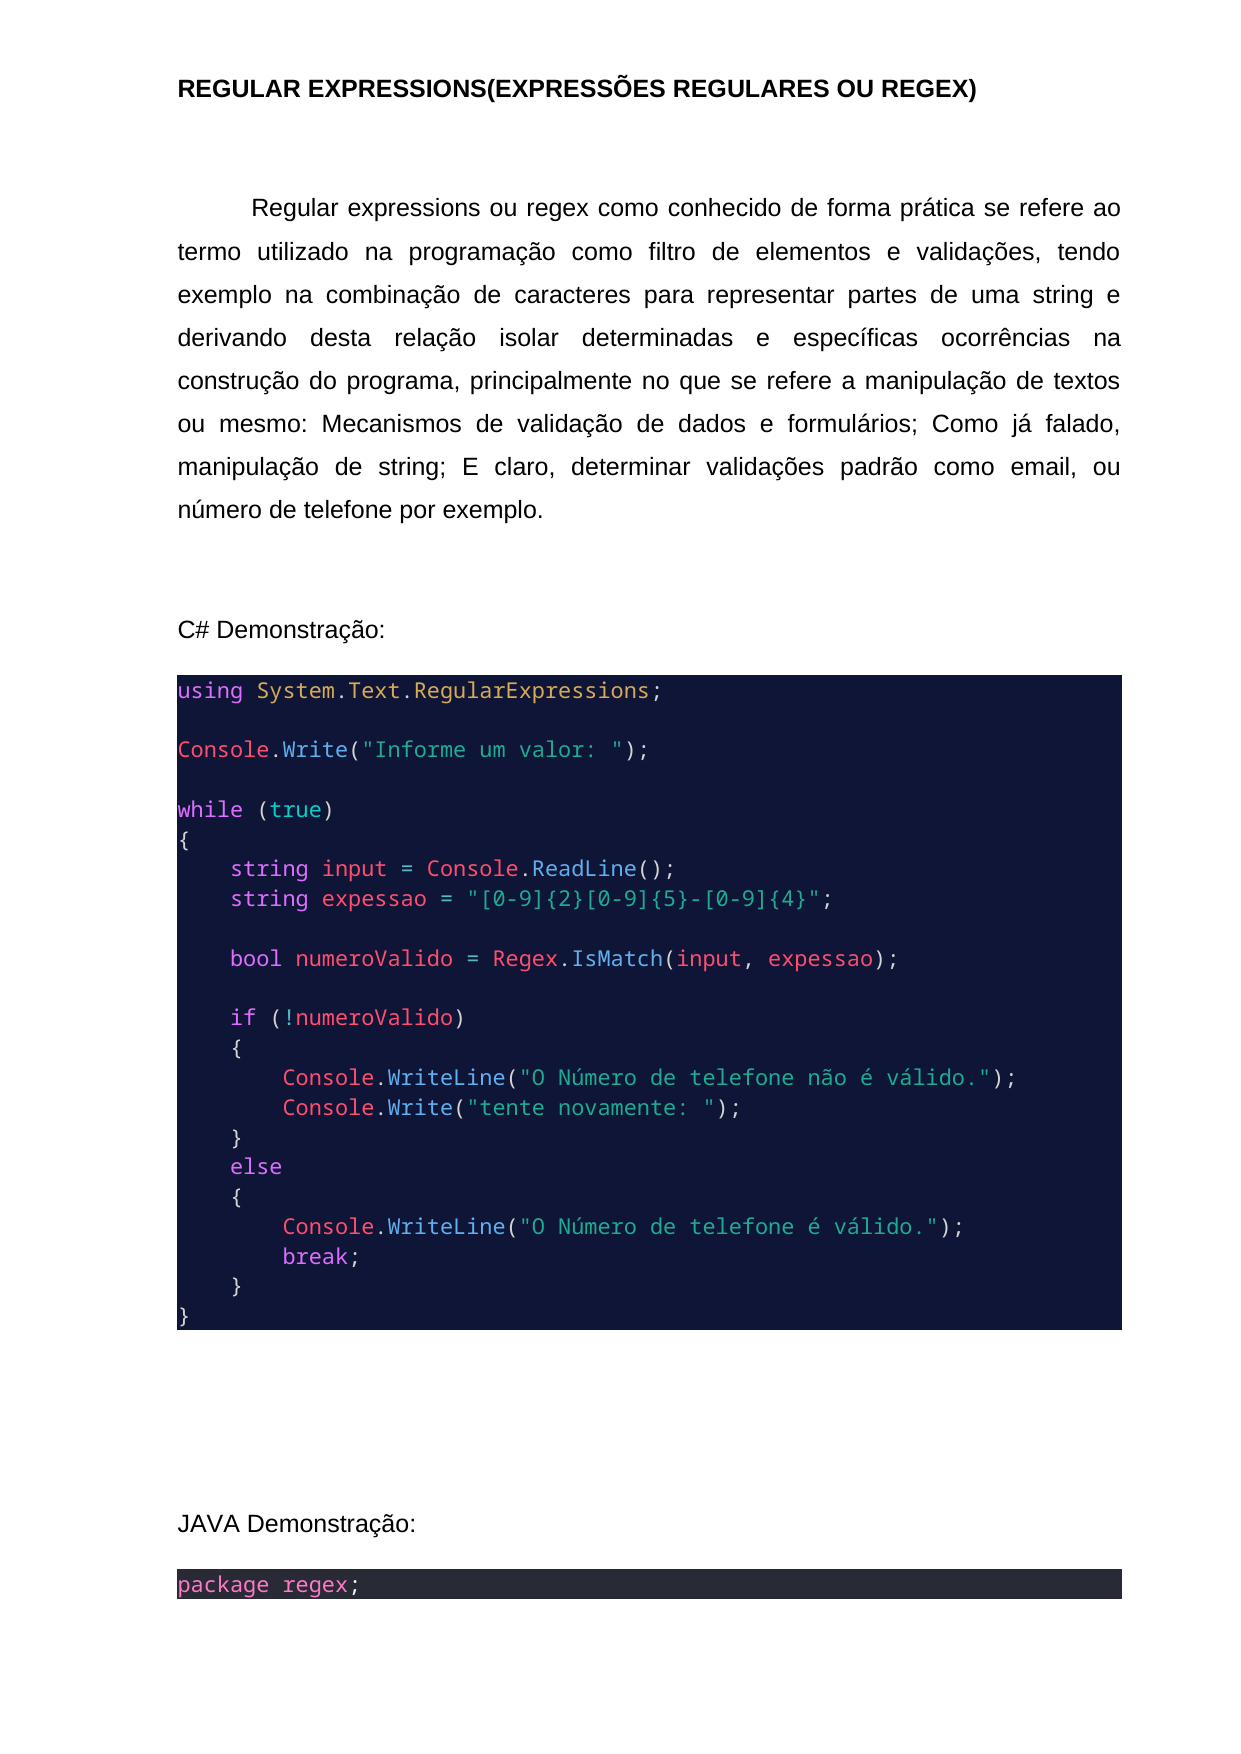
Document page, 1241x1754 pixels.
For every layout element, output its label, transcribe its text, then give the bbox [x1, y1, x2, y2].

text } [177, 1122, 1122, 1151]
text while (true) [177, 794, 1122, 824]
text Console.WriteLine("O Número de telefone não é válido."); [177, 1062, 1122, 1092]
text else [177, 1151, 1122, 1181]
text { [177, 1032, 1122, 1062]
text break; [177, 1241, 1122, 1271]
text } [177, 1300, 1122, 1330]
text JAVA Demonstração: [177, 1509, 1122, 1538]
text Console.Write("tente novamente: "); [177, 1092, 1122, 1122]
text bool numeroValido = Regex.IsMatch(input, expessao); [177, 943, 1122, 973]
text string expessao = "[0-9]{2}[0-9]{5}-[0-9]{4}"; [177, 883, 1122, 913]
text { [177, 824, 1122, 853]
text string input = Console.ReadLine(); [177, 853, 1122, 883]
text Console.Write("Informe um valor: "); [177, 734, 1122, 764]
text package regex; [177, 1569, 1122, 1599]
text REGULAR EXPRESSIONS(EXPRESSÕES REGULARES OU REGEX) [177, 74, 1122, 103]
text C# Demonstração: [177, 615, 1122, 644]
text Console.WriteLine("O Número de telefone é válido."); [177, 1211, 1122, 1241]
text Regular expressions ou regex como conhecido de forma prática se refere ao termo utilizado na programação como filtro de elementos e validações, tendo exemplo na combinação de caracteres para representar partes de uma string e derivando desta relação isolar determinadas e específicas ocorrências na construção do programa, principalmente no que se refere a manipulação de textos ou mesmo: Mecanismos de validação de dados e formulários; Como já falado, manipulação de string; E claro, determinar validações padrão como email, ou número de telefone por exemplo. [177, 193, 1122, 524]
text if (!numeroValido) [177, 1002, 1122, 1032]
text using System.Text.RegularExpressions; [177, 675, 1122, 704]
text { [177, 1181, 1122, 1211]
text } [177, 1271, 1122, 1300]
